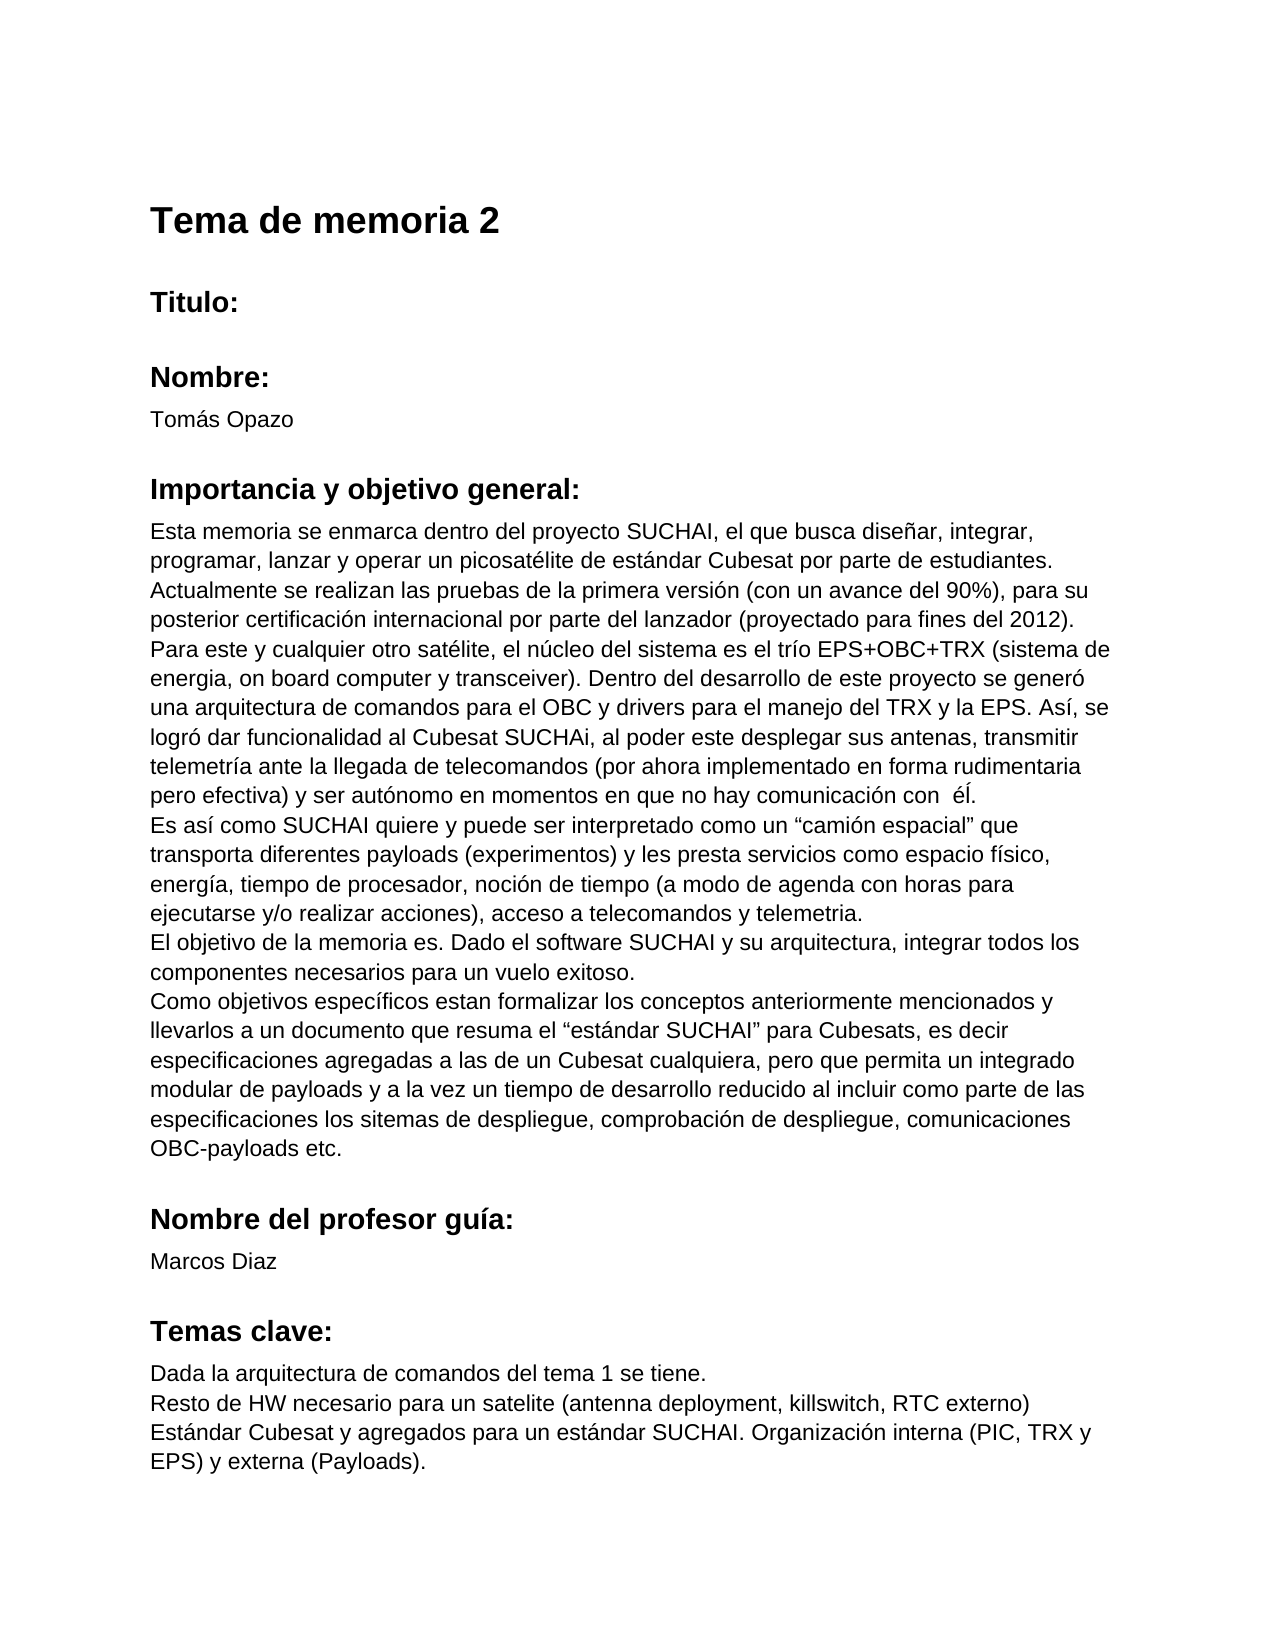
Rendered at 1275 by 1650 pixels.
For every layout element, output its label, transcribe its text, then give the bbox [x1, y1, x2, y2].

text Marcos Diaz [150, 1248, 1125, 1274]
text Resto de HW necesario para un satelite (antenna deployment, killswitch, RTC externo) [150, 1390, 1125, 1416]
subtitle Tema de memoria 2 [150, 200, 1125, 242]
text Para este y cualquier otro satélite, el núcleo del sistema es el trío EPS+OBC+TRX (sistema de energia, on board computer y transceiver). Dentro del desarrollo de este proyecto se generó una arquitectura de comandos para el OBC y drivers para el manejo del TRX y la EPS. Así, se logró dar funcionalidad al Cubesat SUCHAi, al poder este desplegar sus antenas, transmitir telemetría ante la llegada de telecomandos (por ahora implementado en forma rudimentaria pero efectiva) y ser autónomo en momentos en que no hay comunicación con éĺ. [150, 636, 1125, 809]
subtitle Nombre: [150, 361, 1125, 393]
text El objetivo de la memoria es. Dado el software SUCHAI y su arquitectura, integrar todos los componentes necesarios para un vuelo exitoso. [150, 930, 1125, 985]
subtitle Titulo: [150, 286, 1125, 318]
subtitle Temas clave: [150, 1315, 1125, 1348]
subtitle Importancia y objetivo general: [150, 473, 1125, 506]
text Es así como SUCHAI quiere y puede ser interpretado como un “camión espacial” que transporta diferentes payloads (experimentos) y les presta servicios como espacio físico, energía, tiempo de procesador, noción de tiempo (a modo de agenda con horas para ejecutarse y/o realizar acciones), acceso a telecomandos y telemetria. [150, 813, 1125, 926]
text Dada la arquitectura de comandos del tema 1 se tiene. [150, 1361, 1125, 1387]
text Como objetivos específicos estan formalizar los conceptos anteriormente mencionados y llevarlos a un documento que resuma el “estándar SUCHAI” para Cubesats, es decir especificaciones agregadas a las de un Cubesat cualquiera, pero que permita un integrado modular de payloads y a la vez un tiempo de desarrollo reducido al incluir como parte de las especificaciones los sitemas de despliegue, comprobación de despliegue, comunicaciones OBC-payloads etc. [150, 989, 1125, 1161]
text Tomás Opazo [150, 406, 1125, 432]
text Esta memoria se enmarca dentro del proyecto SUCHAI, el que busca diseñar, integrar, programar, lanzar y operar un picosatélite de estándar Cubesat por parte de estudiantes. Actualmente se realizan las pruebas de la primera versión (con un avance del 90%), para su posterior certificación internacional por parte del lanzador (proyectado para fines del 2012). [150, 519, 1125, 633]
text Estándar Cubesat y agregados para un estándar SUCHAI. Organización interna (PIC, TRX y EPS) y externa (Payloads). [150, 1420, 1125, 1475]
subtitle Nombre del profesor guía: [150, 1203, 1125, 1235]
